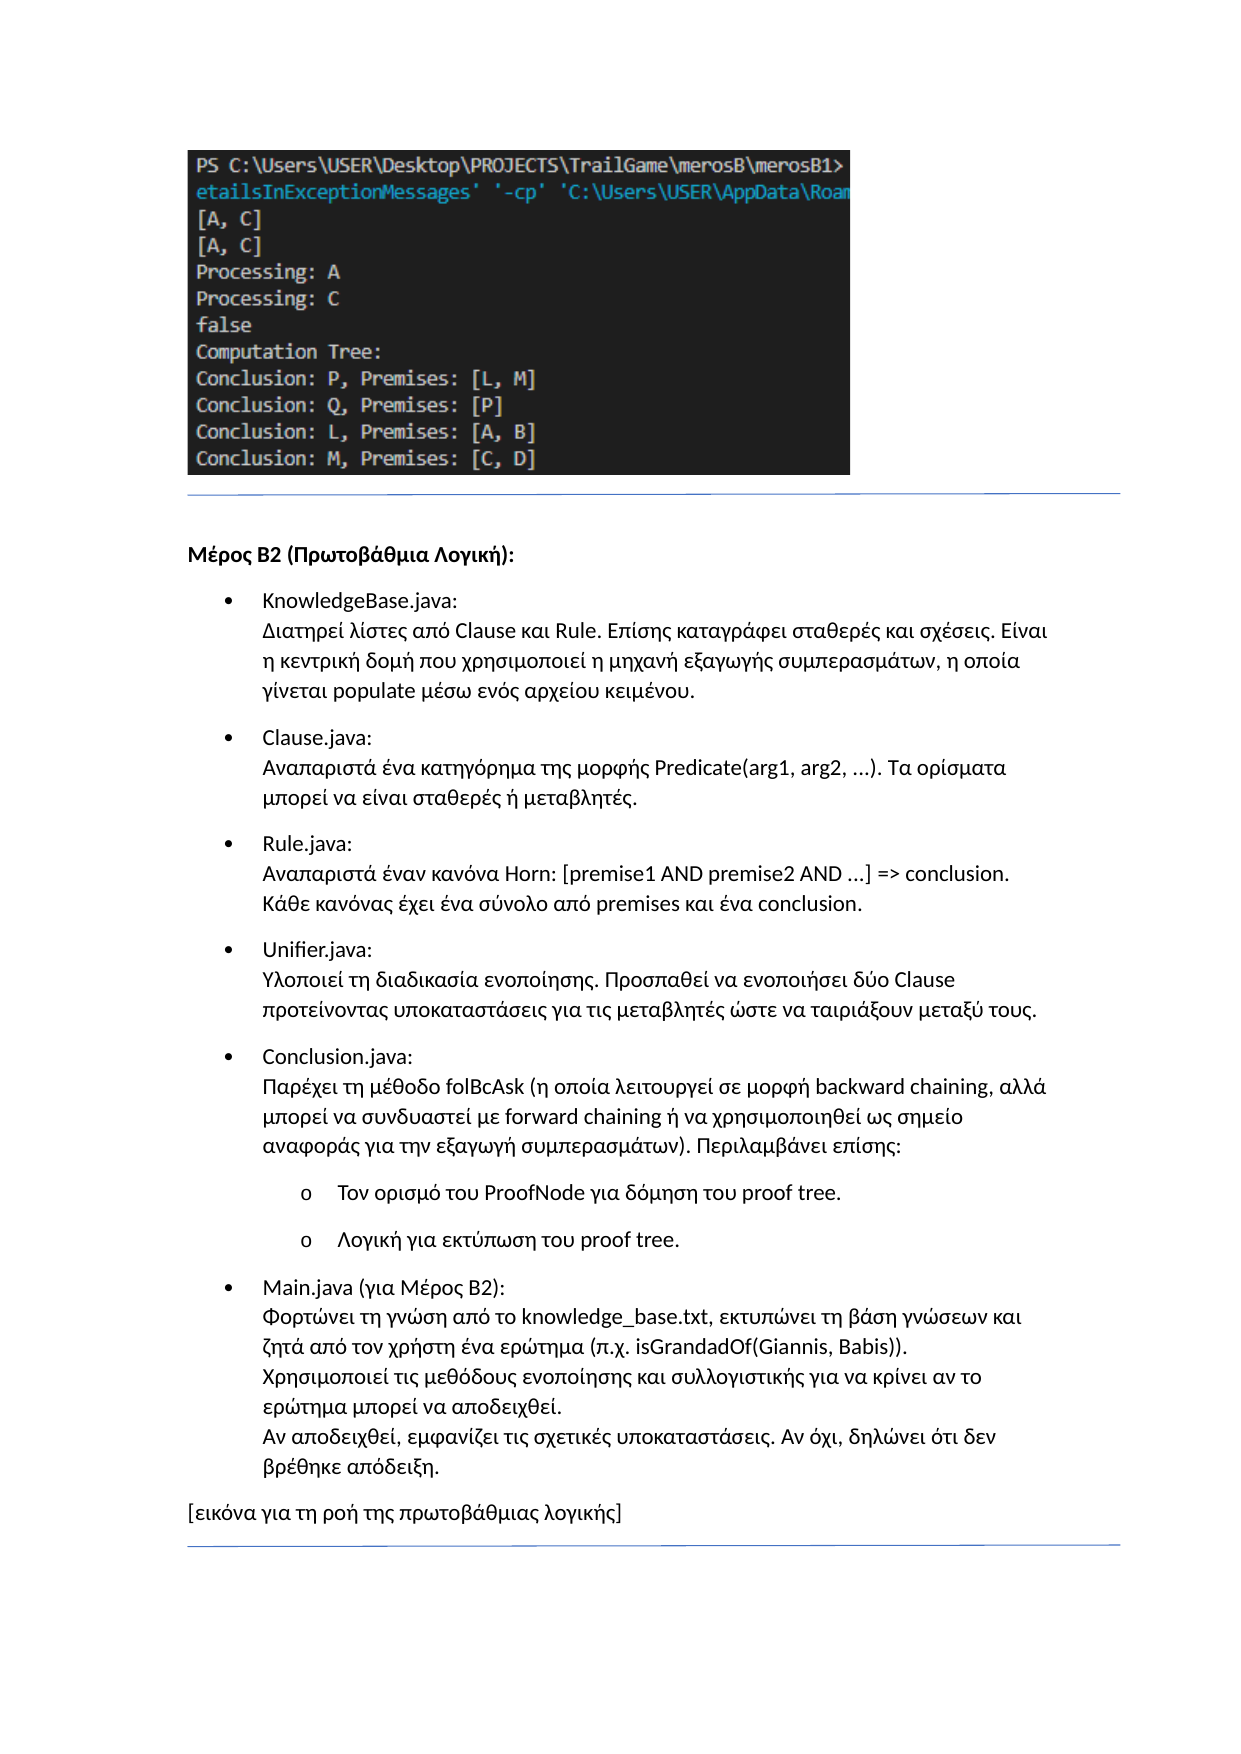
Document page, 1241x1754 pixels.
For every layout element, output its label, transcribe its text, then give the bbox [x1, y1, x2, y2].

text [εικόνα για τη ροή της πρωτοβάθμιας λογικής] [187, 1498, 1053, 1527]
text Μέρος B2 (Πρωτοβάθμια Λογική): [187, 540, 1053, 568]
list Unifier.java: Υλοποιεί τη διαδικασία ενοποίησης. Προσπαθεί να ενοποιήσει δύο Clause προτείνοντας υποκαταστάσεις για τις μεταβλητές ώστε να ταιριάξουν μεταξύ τους. [225, 936, 1053, 1023]
list Clause.java: Αναπαριστά ένα κατηγόρημα της μορφής Predicate(arg1, arg2, ...). Τα ορίσματα μπορεί να είναι σταθερές ή μεταβλητές. [225, 723, 1053, 811]
list KnowledgeBase.java: Διατηρεί λίστες από Clause και Rule. Επίσης καταγράφει σταθερές και σχέσεις. Είναι η κεντρική δομή που χρησιμοποιεί η μηχανή εξαγωγής συμπερασμάτων, η οποία γίνεται populate μέσω ενός αρχείου κειμένου. [225, 587, 1053, 704]
list Rule.java: Αναπαριστά έναν κανόνα Horn: [premise1 AND premise2 AND ...] => conclusion. Κάθε κανόνας έχει ένα σύνολο από premises και ένα conclusion. [225, 829, 1053, 917]
list Λογική για εκτύπωση του proof tree. [300, 1225, 1053, 1254]
list Conclusion.java: Παρέχει τη μέθοδο folBcAsk (η οποία λειτουργεί σε μορφή backward chaining, αλλά μπορεί να συνδυαστεί με forward chaining ή να χρησιμοποιηθεί ως σημείο αναφοράς για την εξαγωγή συμπερασμάτων). Περιλαμβάνει επίσης: [225, 1042, 1053, 1160]
list Τον ορισμό του ProofNode για δόμηση του proof tree. [300, 1178, 1053, 1207]
list Main.java (για Μέρος B2): Φορτώνει τη γνώση από το knowledge_base.txt, εκτυπώνει τη βάση γνώσεων και ζητά από τον χρήστη ένα ερώτημα (π.χ. isGrandadOf(Giannis, Babis)). Χρησιμοποιεί τις μεθόδους ενοποίησης και συλλογιστικής για να κρίνει αν το ερώτημα μπορεί να αποδειχθεί. Αν αποδειχθεί, εμφανίζει τις σχετικές υποκαταστάσεις. Αν όχι, δηλώνει ότι δεν βρέθηκε απόδειξη. [225, 1273, 1053, 1480]
